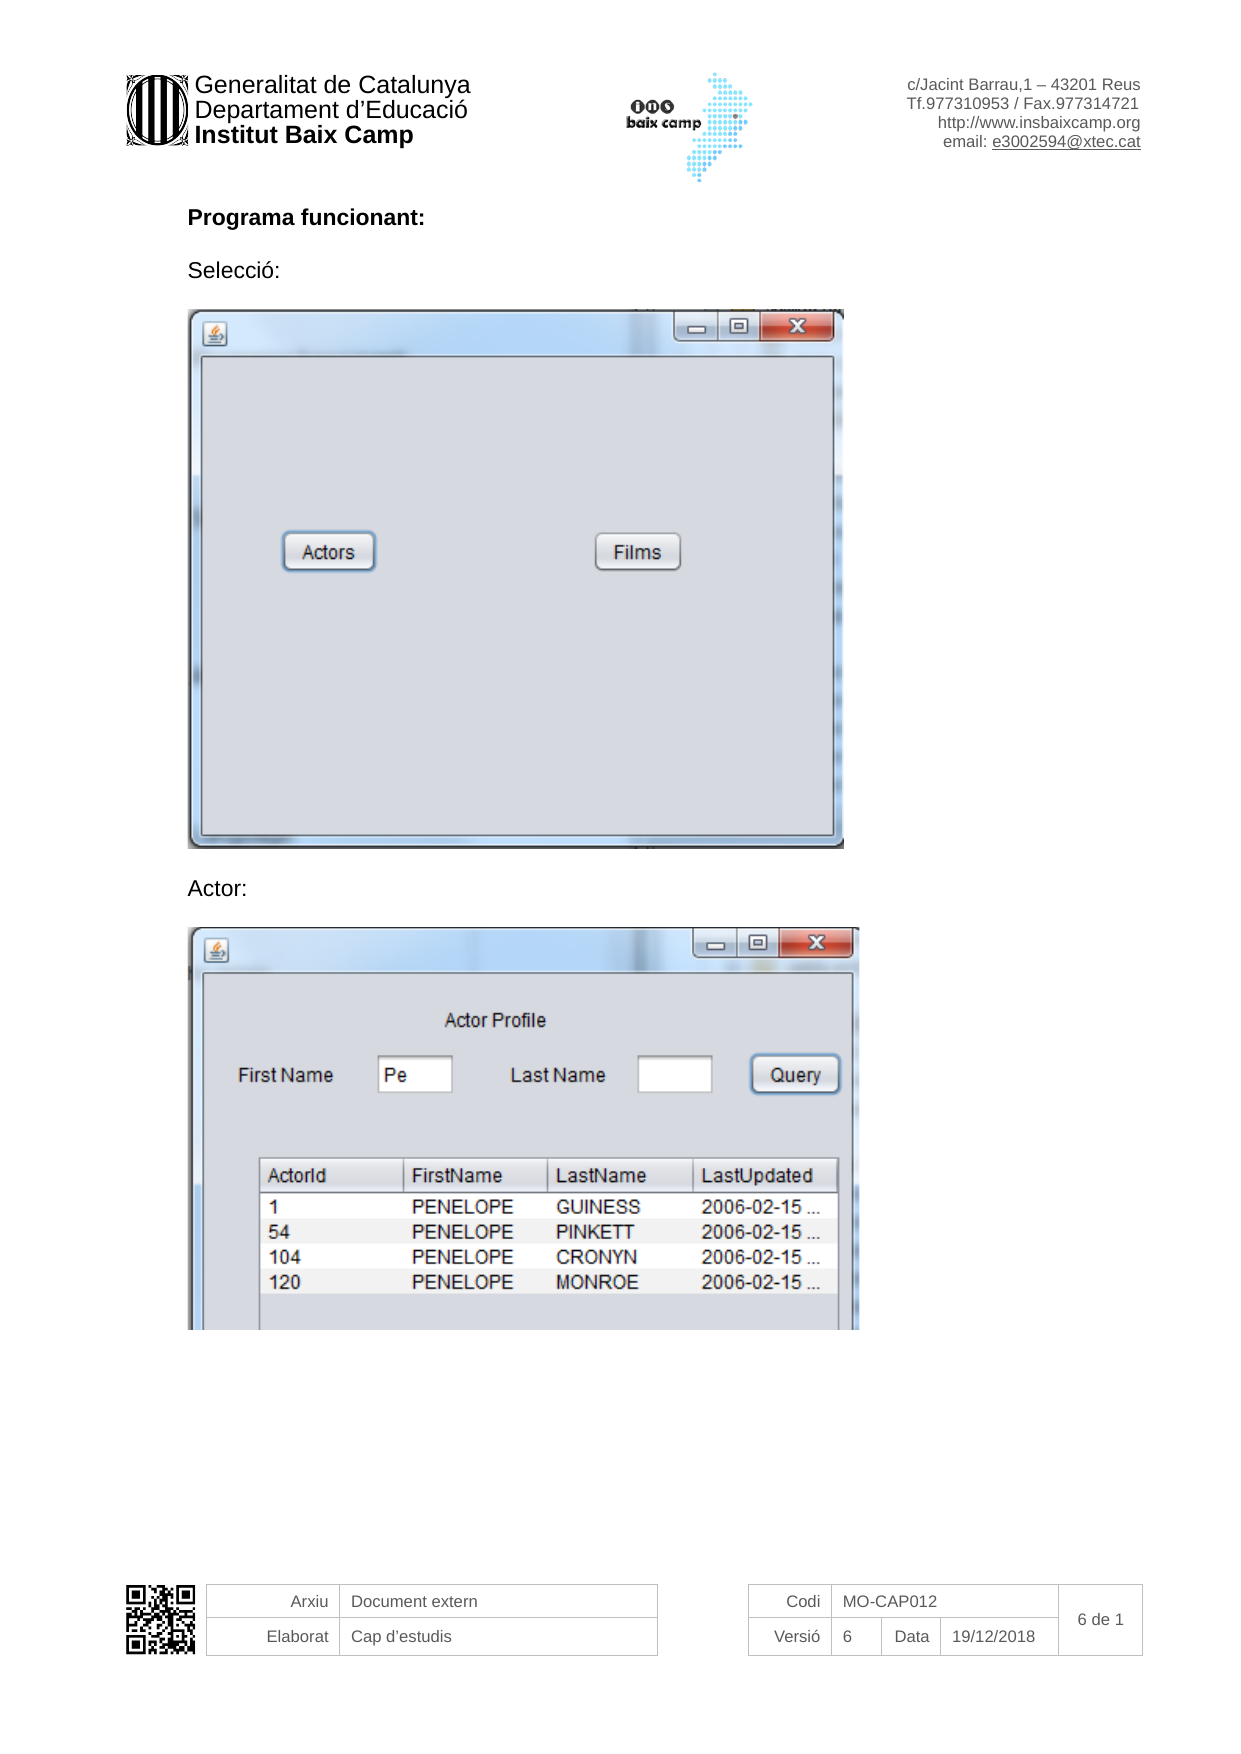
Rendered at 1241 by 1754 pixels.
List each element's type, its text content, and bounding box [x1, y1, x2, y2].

text Selecció: [187, 257, 1137, 283]
text Actor: [187, 875, 1137, 901]
text Programa funcionant: [187, 204, 1137, 231]
